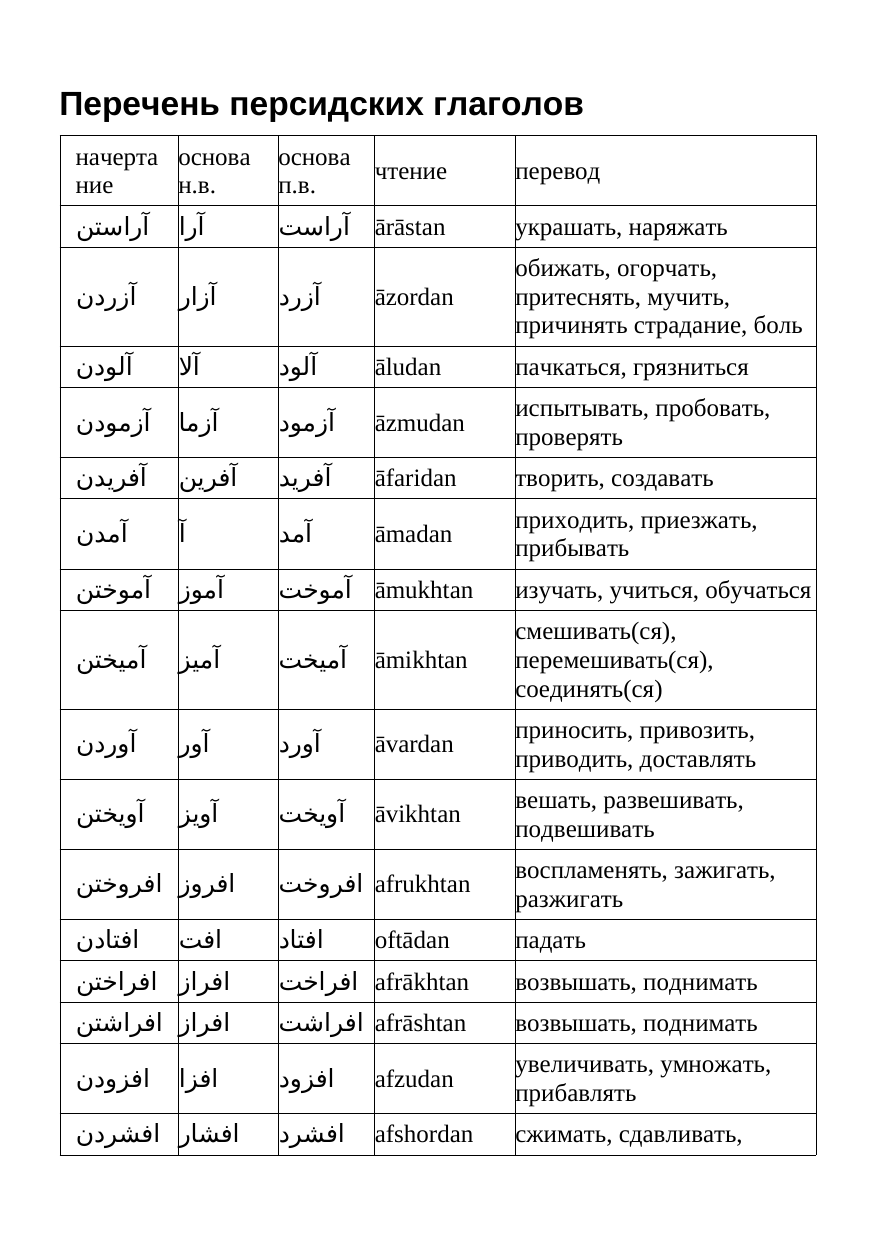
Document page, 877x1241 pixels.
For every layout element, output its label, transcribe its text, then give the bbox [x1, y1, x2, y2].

table_cell افزا [179, 1044, 278, 1113]
table_cell падать [516, 920, 816, 960]
table_cell приносить, привозить, приводить, доставлять [516, 710, 816, 779]
table_cell возвышать, поднимать [516, 1003, 816, 1043]
table_cell آزمود [279, 388, 374, 457]
table_cell āvikhtan [375, 780, 515, 849]
table_cell افراخت [279, 961, 374, 1002]
table_header перевод [516, 136, 816, 205]
table_cell afshordan [375, 1114, 515, 1154]
table_cell afzudan [375, 1044, 515, 1113]
table_cell увеличивать, умножать, прибавлять [516, 1044, 816, 1113]
table_cell آراستن [61, 206, 178, 247]
table_cell آلا [179, 347, 278, 387]
table_cell āmukhtan [375, 570, 515, 610]
table_header начертание [61, 136, 178, 205]
table_header основа п.в. [279, 136, 374, 205]
table_cell āzmudan [375, 388, 515, 457]
table_cell آویز [179, 780, 278, 849]
table_cell افراشت [279, 1003, 374, 1043]
table_cell افتاد [279, 920, 374, 960]
table_cell آموخت [279, 570, 374, 610]
table_cell افروخت [279, 850, 374, 919]
table_header чтение [375, 136, 515, 205]
table_cell آفرید [279, 458, 374, 498]
table_cell испытывать, пробовать, проверять [516, 388, 816, 457]
table_cell afrukhtan [375, 850, 515, 919]
table_cell возвышать, поднимать [516, 961, 816, 1002]
table_cell вешать, развешивать, подвешивать [516, 780, 816, 849]
table_cell آرا [179, 206, 278, 247]
table_header основа н.в. [179, 136, 278, 205]
table_cell افزود [279, 1044, 374, 1113]
table_cell آراست [279, 206, 374, 247]
table_cell آزار [179, 248, 278, 346]
table_cell сжимать, сдавливать, [516, 1114, 816, 1154]
table_cell افشردن [61, 1114, 178, 1154]
table_cell украшать, наряжать [516, 206, 816, 247]
table_cell воспламенять, зажигать, разжигать [516, 850, 816, 919]
table_cell āzordan [375, 248, 515, 346]
table_cell آزردن [61, 248, 178, 346]
table_cell افروز [179, 850, 278, 919]
table_cell āvardan [375, 710, 515, 779]
table_cell приходить, приезжать, прибывать [516, 499, 816, 568]
table_cell آمیختن [61, 611, 178, 709]
table_cell افراز [179, 961, 278, 1002]
table_cell آموز [179, 570, 278, 610]
table_cell изучать, учиться, обучаться [516, 570, 816, 610]
table_cell افتادن [61, 920, 178, 960]
table_cell افشرد [279, 1114, 374, 1154]
table_cell āfaridan [375, 458, 515, 498]
table_cell afrāshtan [375, 1003, 515, 1043]
table_cell ārāstan [375, 206, 515, 247]
table_cell آزرد [279, 248, 374, 346]
table_cell آزما [179, 388, 278, 457]
table_cell آفریدن [61, 458, 178, 498]
table_cell افراختن [61, 961, 178, 1002]
table_cell آلود [279, 347, 374, 387]
table_cell افروختن [61, 850, 178, 919]
table_cell обижать, огорчать, притеснять, мучить, причинять страдание, боль [516, 248, 816, 346]
table_cell āludan [375, 347, 515, 387]
table_cell oftādan [375, 920, 515, 960]
table_cell افراشتن [61, 1003, 178, 1043]
table_cell āmadan [375, 499, 515, 568]
table_cell آموختن [61, 570, 178, 610]
table_cell آفرین [179, 458, 278, 498]
table_cell افزودن [61, 1044, 178, 1113]
table_cell آمد [279, 499, 374, 568]
table_cell пачкаться, грязниться [516, 347, 816, 387]
table_cell āmikhtan [375, 611, 515, 709]
table_cell آمیخت [279, 611, 374, 709]
table_cell آویخت [279, 780, 374, 849]
table_cell آورد [279, 710, 374, 779]
table_cell смешивать(ся), перемешивать(ся), соединять(ся) [516, 611, 816, 709]
table_cell آمدن [61, 499, 178, 568]
table_cell آزمودن [61, 388, 178, 457]
table_cell افراز [179, 1003, 278, 1043]
table_cell afrākhtan [375, 961, 515, 1002]
table_cell آمیز [179, 611, 278, 709]
table_cell آور [179, 710, 278, 779]
table_cell افت [179, 920, 278, 960]
subtitle Перечень персидских глаголов [59, 84, 818, 123]
table_cell آ [179, 499, 278, 568]
table_cell آوردن [61, 710, 178, 779]
table_cell творить, создавать [516, 458, 816, 498]
table_cell آویختن [61, 780, 178, 849]
table_cell افشار [179, 1114, 278, 1154]
table_cell آلودن [61, 347, 178, 387]
